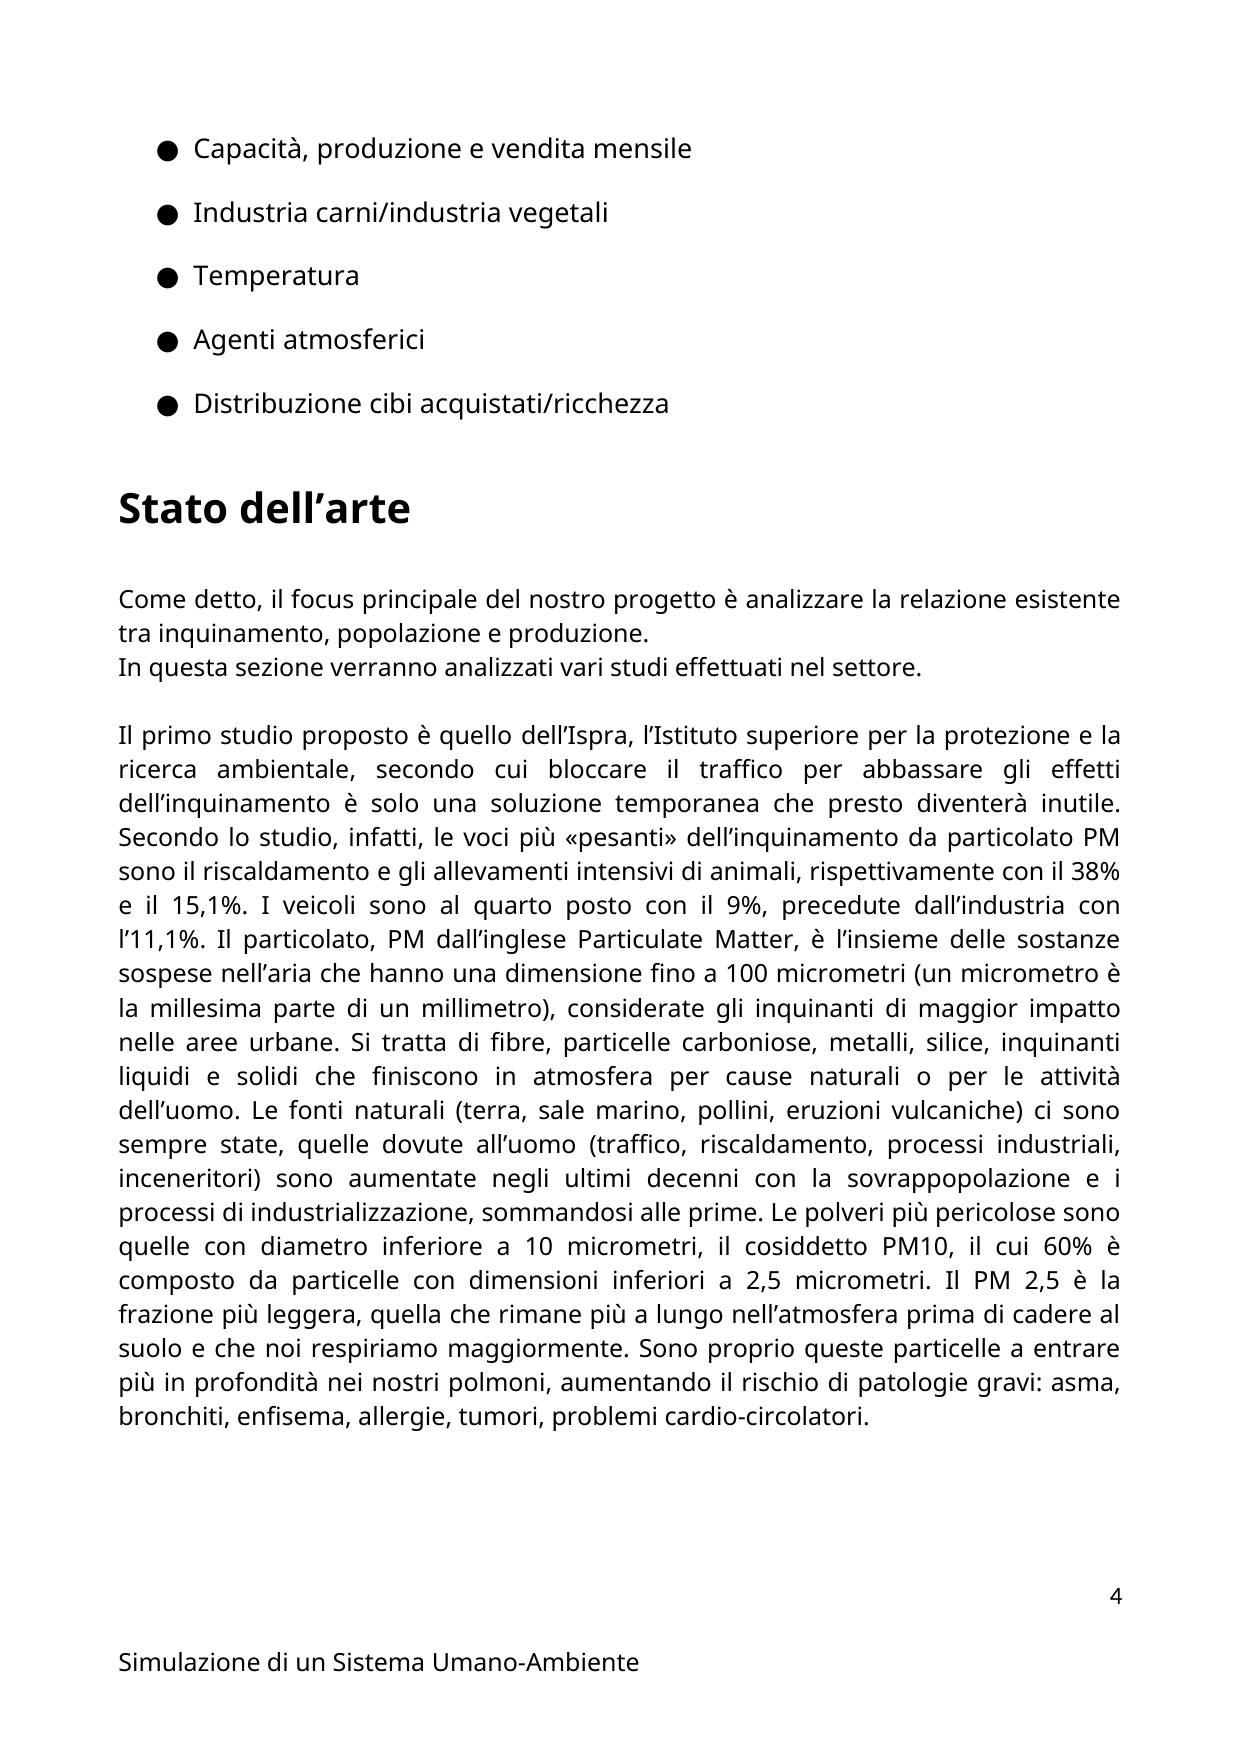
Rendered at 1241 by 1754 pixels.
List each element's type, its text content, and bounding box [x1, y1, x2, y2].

list Temperatura [156, 246, 1122, 301]
text Come detto, il focus principale del nostro progetto è analizzare la relazione esistente tra inquinamento, popolazione e produzione. [118, 581, 1122, 649]
list Capacità, produzione e vendita mensile [156, 118, 1122, 174]
text Il primo studio proposto è quello dell’Ispra, l’Istituto superiore per la protezione e la ricerca ambientale, secondo cui bloccare il traffico per abbassare gli effetti dell’inquinamento è solo una soluzione temporanea che presto diventerà inutile. Secondo lo studio, infatti, le voci più «pesanti» dell’inquinamento da particolato PM sono il riscaldamento e gli allevamenti intensivi di animali, rispettivamente con il 38% e il 15,1%. I veicoli sono al quarto posto con il 9%, precedute dall’industria con l’11,1%. Il particolato, PM dall’inglese Particulate Matter, è l’insieme delle sostanze sospese nell’aria che hanno una dimensione fino a 100 micrometri (un micrometro è la millesima parte di un millimetro), considerate gli inquinanti di maggior impatto nelle aree urbane. Si tratta di fibre, particelle carboniose, metalli, silice, inquinanti liquidi e solidi che finiscono in atmosfera per cause naturali o per le attività dell’uomo. Le fonti naturali (terra, sale marino, pollini, eruzioni vulcaniche) ci sono sempre state, quelle dovute all’uomo (traffico, riscaldamento, processi industriali, inceneritori) sono aumentate negli ultimi decenni con la sovrappopolazione e i processi di industrializzazione, sommandosi alle prime. Le polveri più pericolose sono quelle con diametro inferiore a 10 micrometri, il cosiddetto PM10, il cui 60% è composto da particelle con dimensioni inferiori a 2,5 micrometri. Il PM 2,5 è la frazione più leggera, quella che rimane più a lungo nell’atmosfera prima di cadere al suolo e che noi respiriamo maggiormente. Sono proprio queste particelle a entrare più in profondità nei nostri polmoni, aumentando il rischio di patologie gravi: asma, bronchiti, enfisema, allergie, tumori, problemi cardio-circolatori. [118, 718, 1122, 1433]
text In questa sezione verranno analizzati vari studi effettuati nel settore. [118, 649, 1122, 684]
text Stato dell’arte [118, 479, 1122, 536]
list Distribuzione cibi acquistati/ricchezza [156, 373, 1122, 429]
list Industria carni/industria vegetali [156, 182, 1122, 237]
list Agenti atmosferici [156, 309, 1122, 365]
